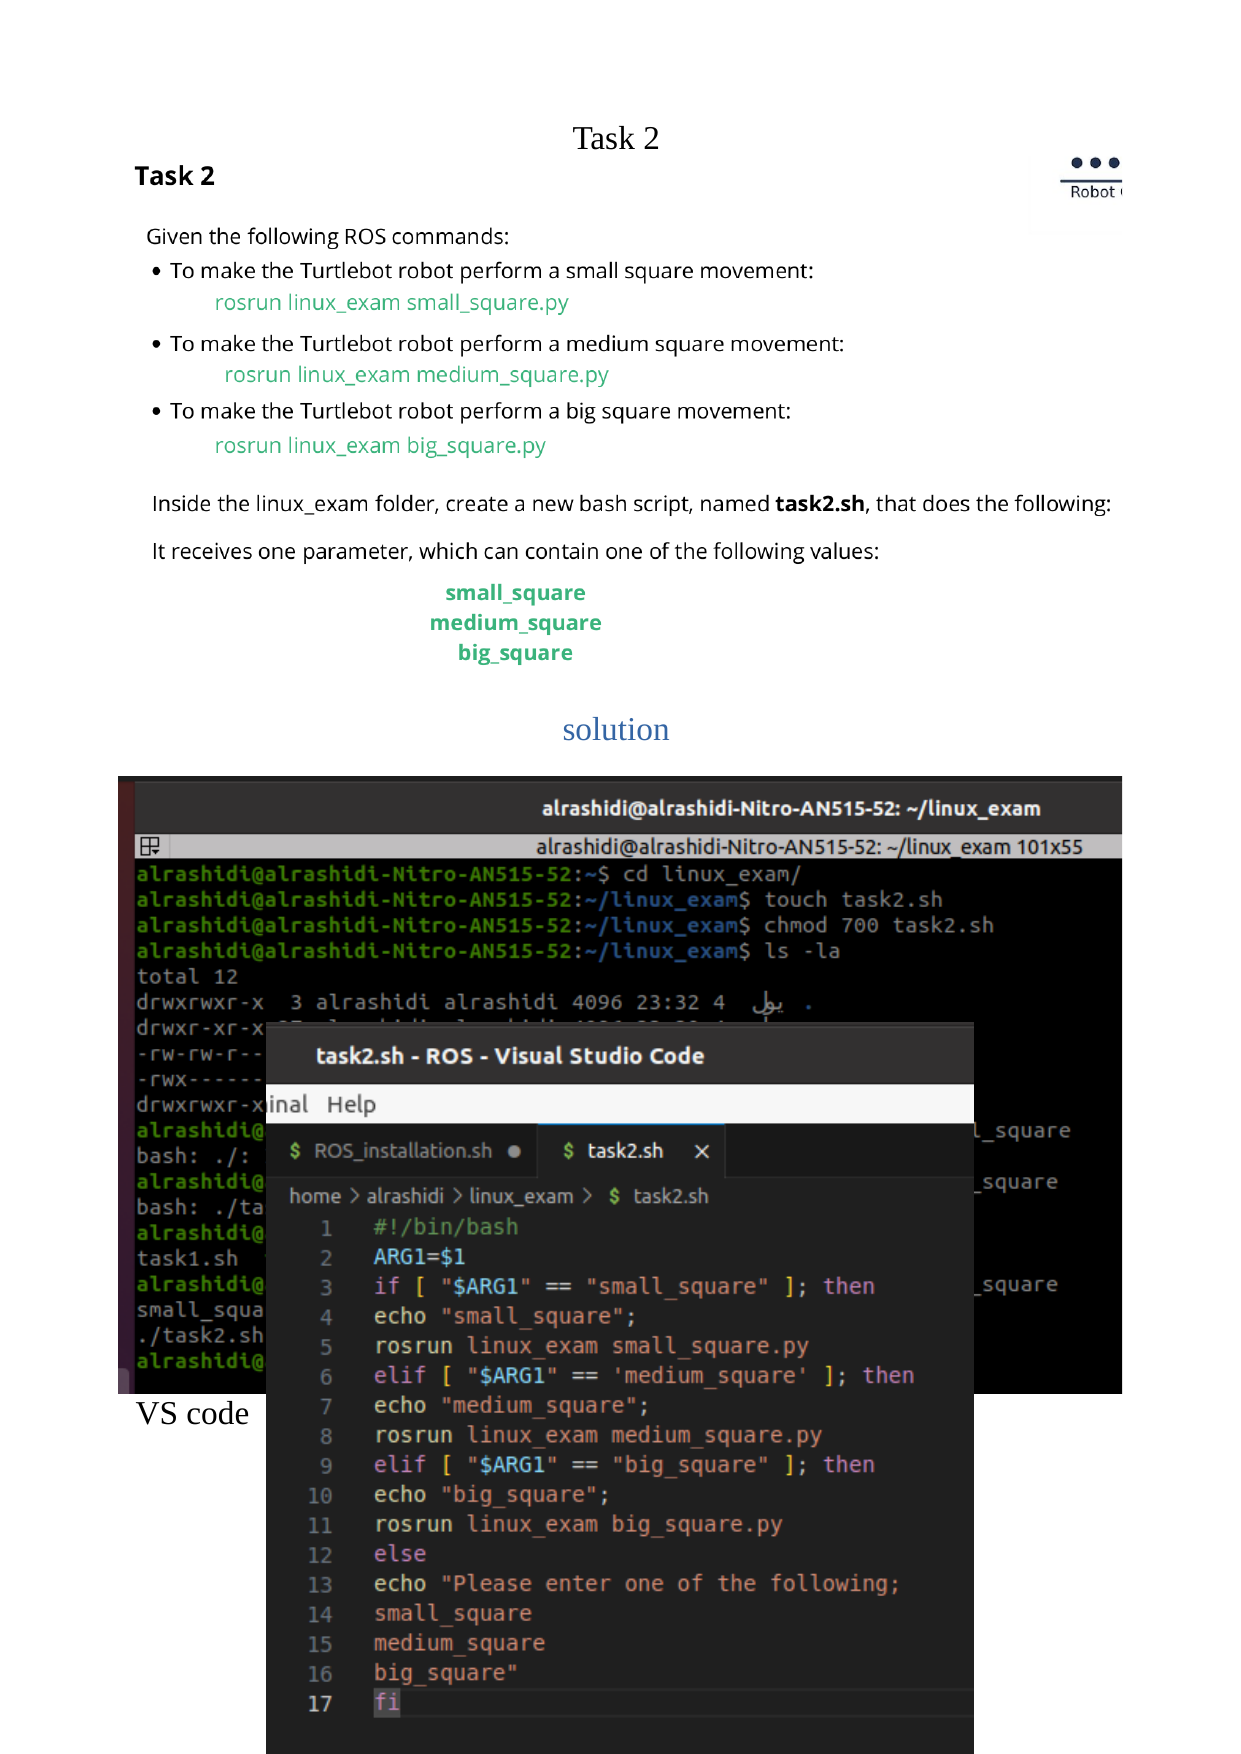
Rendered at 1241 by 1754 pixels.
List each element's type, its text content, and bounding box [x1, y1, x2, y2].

text [974, 1394, 1122, 1432]
picture [118, 156, 1123, 681]
text Task 2 [118, 118, 1122, 156]
picture [118, 776, 1123, 1754]
text solution [118, 709, 1122, 748]
text VS code [118, 1394, 266, 1432]
